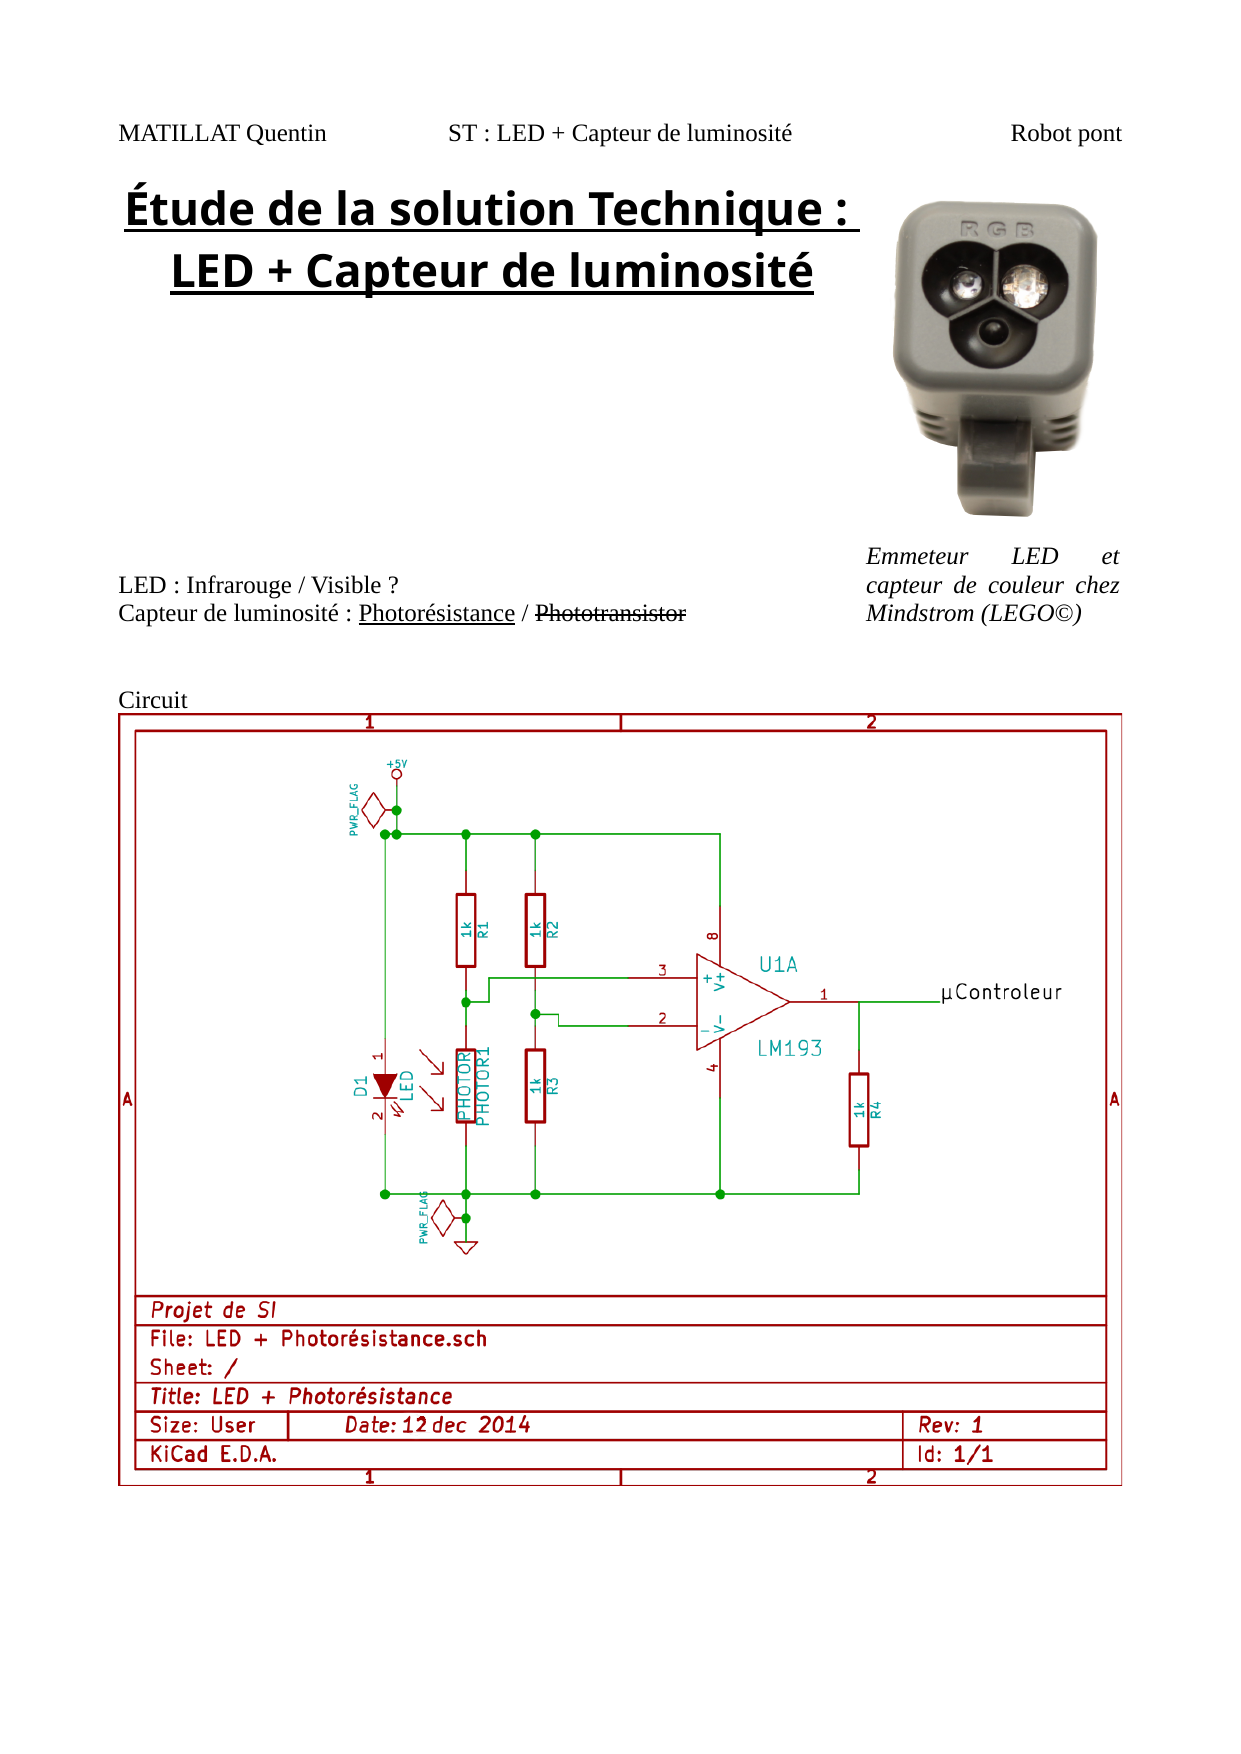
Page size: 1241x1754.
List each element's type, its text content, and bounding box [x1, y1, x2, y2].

picture [118, 713, 1123, 1486]
picture [865, 176, 1123, 541]
text Capteur de luminosité : Photorésistance / Phototransistor [118, 598, 866, 627]
text LED + Capteur de luminosité [118, 239, 865, 301]
text Étude de la solution Technique : [118, 176, 865, 239]
text Circuit [118, 685, 1122, 713]
text Emmeteur LED et capteur de couleur chez Mindstrom (LEGO©) [866, 541, 1122, 627]
text LED : Infrarouge / Visible ? [118, 570, 866, 598]
